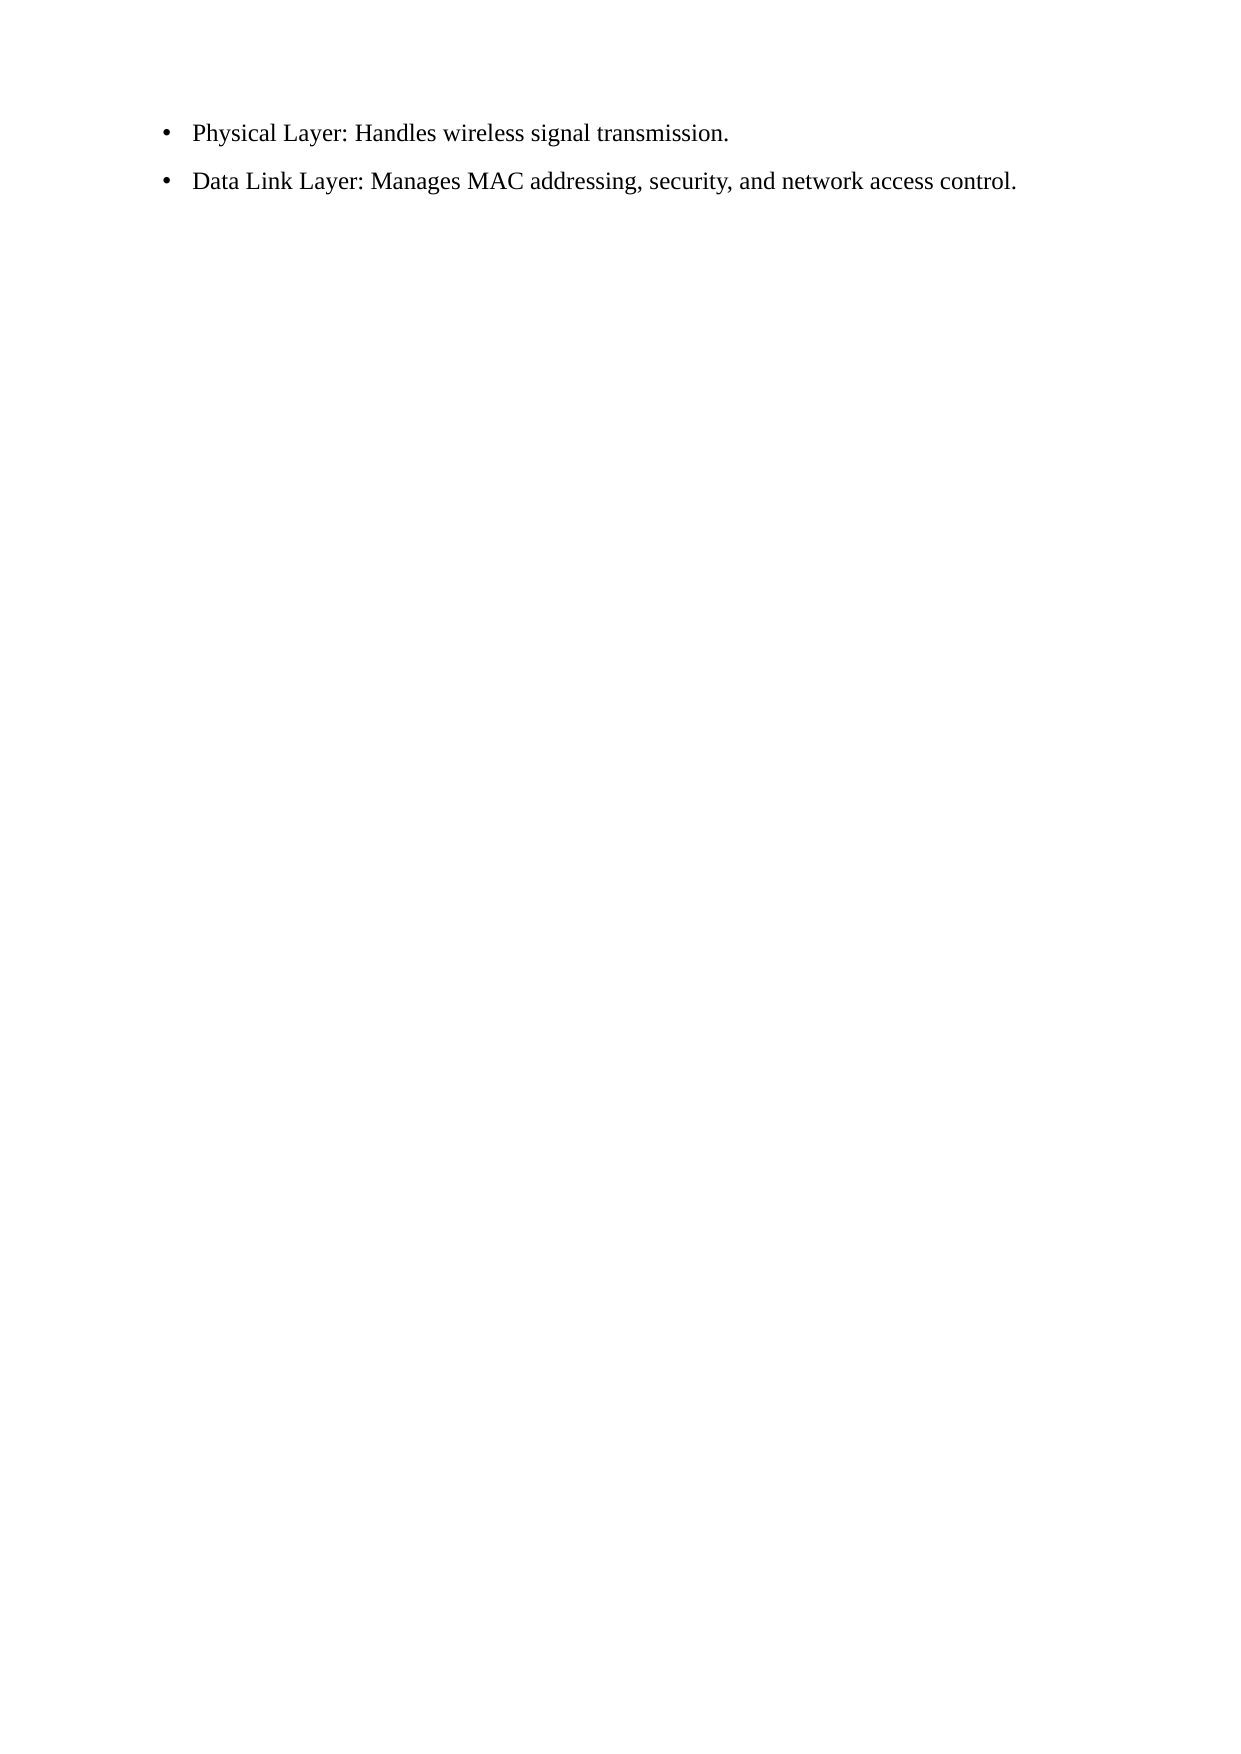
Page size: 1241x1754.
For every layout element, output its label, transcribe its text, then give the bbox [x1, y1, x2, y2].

list Physical Layer: Handles wireless signal transmission. [162, 118, 1122, 147]
list Data Link Layer: Manages MAC addressing, security, and network access control. [162, 166, 1122, 194]
